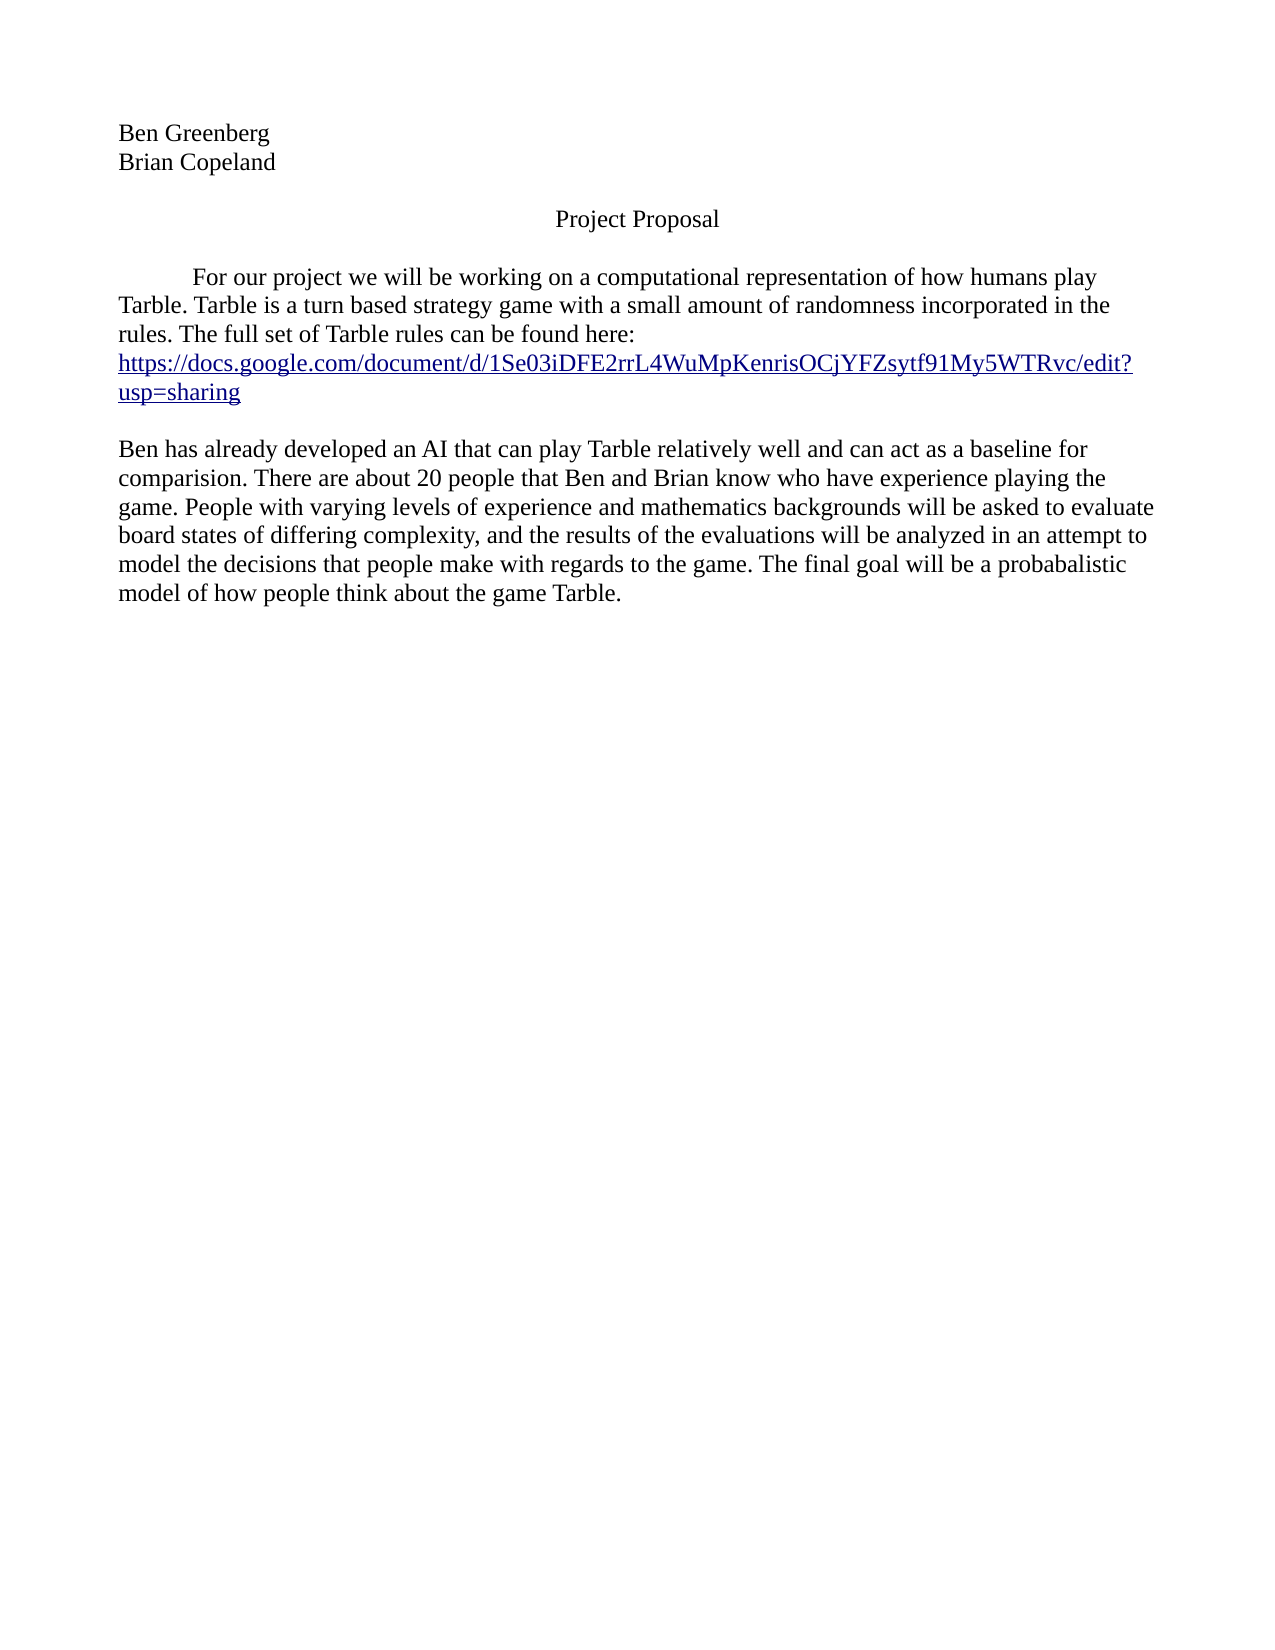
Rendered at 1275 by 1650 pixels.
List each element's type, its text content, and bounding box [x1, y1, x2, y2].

text For our project we will be working on a computational representation of how humans play Tarble. Tarble is a turn based strategy game with a small amount of randomness incorporated in the rules. The full set of Tarble rules can be found here: https://docs.google.com/document/d/1Se03iDFE2rrL4WuMpKenrisOCjYFZsytf91My5WTRvc/edit?usp=sharing [118, 262, 1157, 406]
text Project Proposal [118, 204, 1157, 233]
text Ben Greenberg [118, 118, 1157, 147]
text Brian Copeland [118, 147, 1157, 176]
text Ben has already developed an AI that can play Tarble relatively well and can act as a baseline for comparision. There are about 20 people that Ben and Brian know who have experience playing the game. People with varying levels of experience and mathematics backgrounds will be asked to evaluate board states of differing complexity, and the results of the evaluations will be analyzed in an attempt to model the decisions that people make with regards to the game. The final goal will be a probabalistic model of how people think about the game Tarble. [118, 434, 1157, 607]
